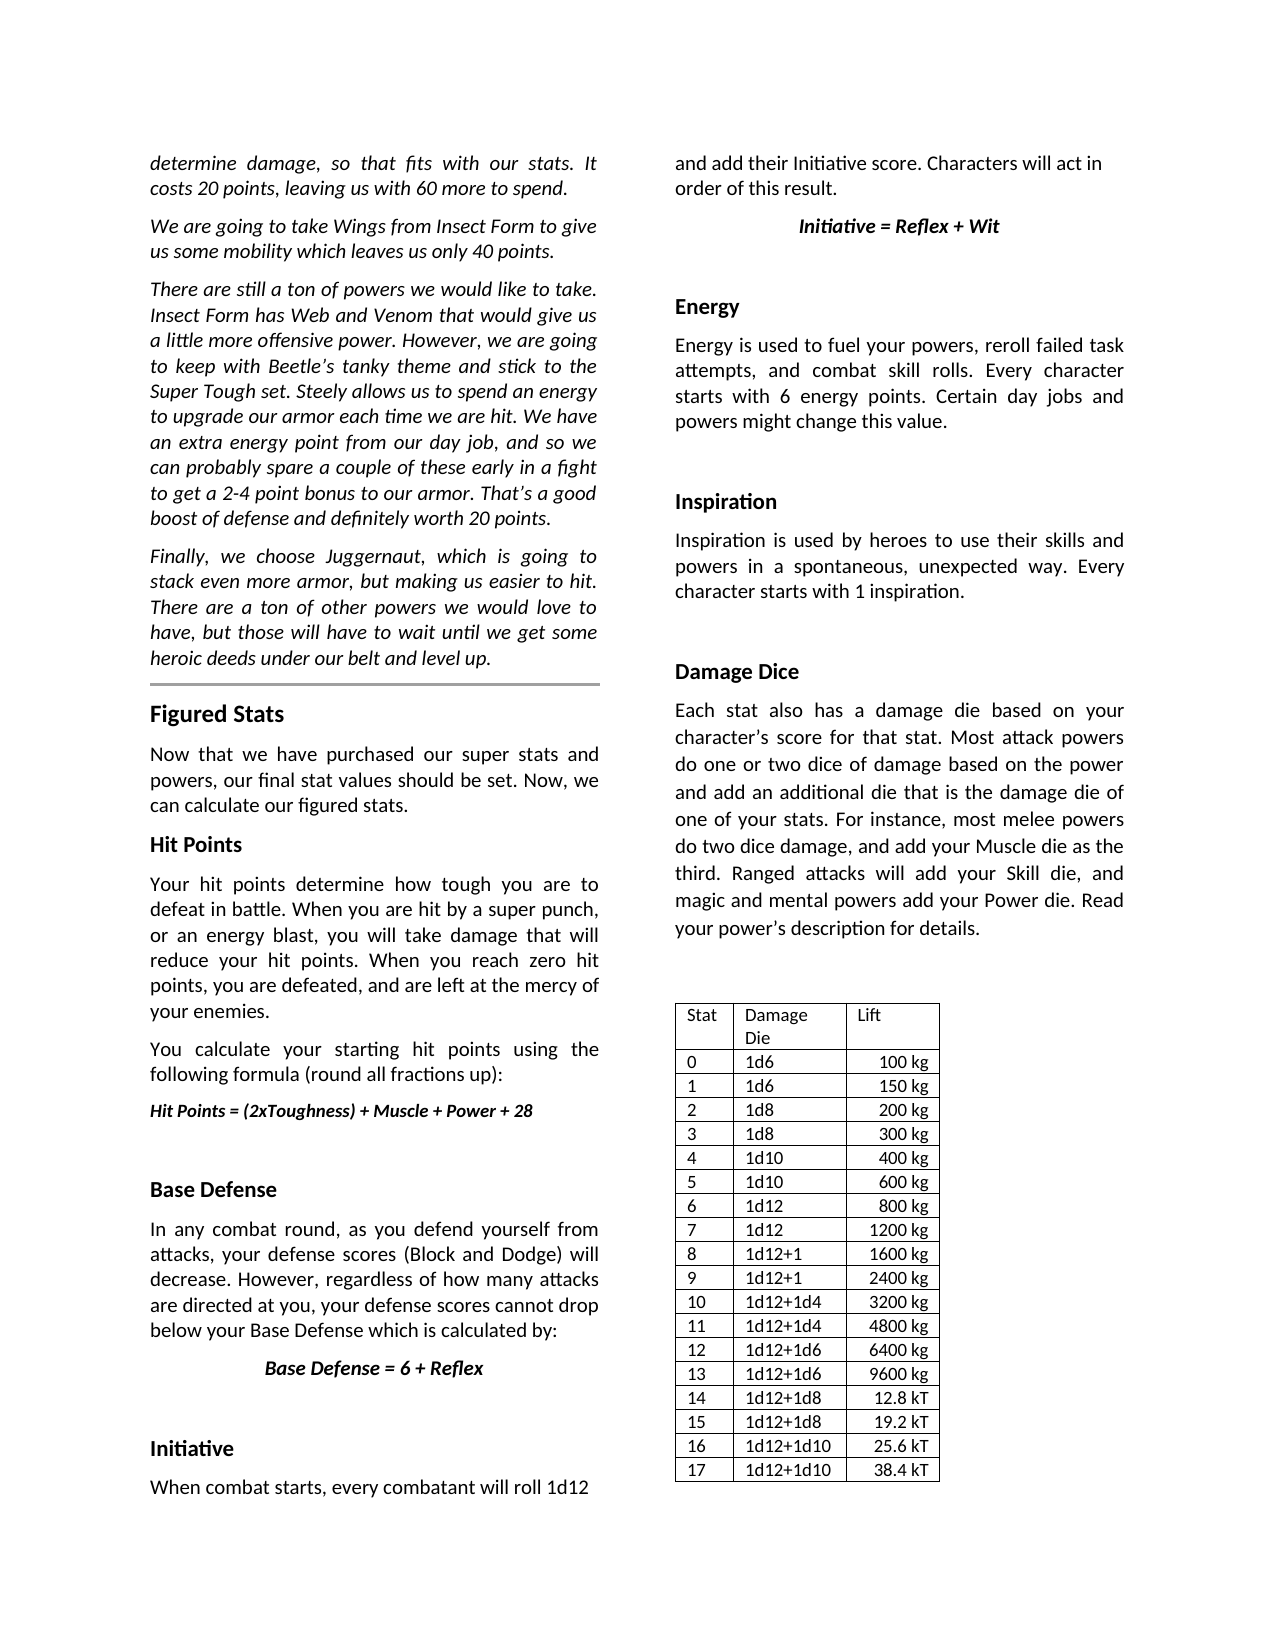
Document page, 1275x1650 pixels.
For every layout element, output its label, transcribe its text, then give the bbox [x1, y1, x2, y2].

table_cell 3 [676, 1122, 733, 1145]
table_cell 1d8 [734, 1122, 846, 1145]
text Energy is used to fuel your powers, reroll failed task attempts, and combat skill rolls. Every character starts with 6 energy points. Certain day jobs and powers might change this value. [675, 332, 1125, 434]
table_cell 16 [676, 1434, 733, 1457]
text Hit Points [150, 830, 600, 858]
table_cell 2 [676, 1098, 733, 1121]
table_cell 200 kg [847, 1098, 939, 1121]
table_cell 1d12+1d8 [734, 1386, 846, 1409]
table_cell 2400 kg [847, 1266, 939, 1289]
text Inspiration [675, 487, 1125, 515]
text Damage Dice [675, 657, 1125, 685]
text There are still a ton of powers we would like to take. Insect Form has Web and Venom that would give us a little more offensive power. However, we are going to keep with Beetle’s tanky theme and stick to the Super Tough set. Steely allows us to spend an energy to upgrade our armor each time we are hit. We have an extra energy point from our day job, and so we can probably spare a couple of these early in a fight to get a 2-4 point bonus to our armor. That’s a good boost of defense and definitely worth 20 points. [150, 277, 600, 531]
table_cell 19.2 kT [847, 1410, 939, 1433]
table_cell 25.6 kT [847, 1434, 939, 1457]
table_cell 11 [676, 1314, 733, 1337]
table_cell 9 [676, 1266, 733, 1289]
table_cell 1d6 [734, 1050, 846, 1073]
table_header Stat [676, 1004, 733, 1049]
text We are going to take Wings from Insect Form to give us some mobility which leaves us only 40 points. [150, 213, 600, 264]
table_cell 1 [676, 1074, 733, 1097]
table_cell 4 [676, 1146, 733, 1169]
table_cell 15 [676, 1410, 733, 1433]
text Base Defense [150, 1175, 600, 1203]
table_cell 100 kg [847, 1050, 939, 1073]
table_cell 1d6 [734, 1074, 846, 1097]
text Energy [675, 292, 1125, 320]
text You calculate your starting hit points using the following formula (round all fractions up): [150, 1036, 600, 1087]
text Inspiration is used by heroes to use their skills and powers in a spontaneous, unexpected way. Every character starts with 1 inspiration. [675, 527, 1125, 604]
table_cell 4800 kg [847, 1314, 939, 1337]
table_cell 7 [676, 1218, 733, 1241]
table_cell 1d12 [734, 1194, 846, 1217]
text Finally, we choose Juggernaut, which is going to stack even more armor, but making us easier to hit. There are a ton of other powers we would love to have, but those will have to wait until we get some heroic deeds under our belt and level up. [150, 543, 600, 670]
table_cell 12 [676, 1338, 733, 1361]
table_cell 12.8 kT [847, 1386, 939, 1409]
table_cell 1d12+1d10 [734, 1458, 846, 1481]
table_cell 1d12+1d4 [734, 1314, 846, 1337]
table_cell 1d8 [734, 1098, 846, 1121]
table_cell 1d12+1d8 [734, 1410, 846, 1433]
table_cell 1d10 [734, 1146, 846, 1169]
table_cell 1d12+1 [734, 1266, 846, 1289]
table_cell 1200 kg [847, 1218, 939, 1241]
table_cell 14 [676, 1386, 733, 1409]
table_cell 17 [676, 1458, 733, 1481]
table_cell 9600 kg [847, 1362, 939, 1385]
table_cell 8 [676, 1242, 733, 1265]
table_cell 5 [676, 1170, 733, 1193]
table_cell 38.4 kT [847, 1458, 939, 1481]
text When combat starts, every combatant will roll 1d12 [150, 1474, 600, 1500]
text Now that we have purchased our super stats and powers, our final stat values should be set. Now, we can calculate our figured stats. [150, 742, 600, 818]
text Figured Stats [150, 699, 600, 729]
text determine damage, so that fits with our stats. It costs 20 points, leaving us with 60 more to spend. [150, 150, 600, 201]
table_cell 300 kg [847, 1122, 939, 1145]
table_cell 800 kg [847, 1194, 939, 1217]
table_cell 1d12+1d6 [734, 1362, 846, 1385]
table_cell 13 [676, 1362, 733, 1385]
table_cell 6400 kg [847, 1338, 939, 1361]
text Initiative = Reflex + Wit [675, 213, 1125, 239]
table_cell 600 kg [847, 1170, 939, 1193]
table_cell 10 [676, 1290, 733, 1313]
text Each stat also has a damage die based on your character’s score for that stat. Most attack powers do one or two dice of damage based on the power and add an additional die that is the damage die of one of your stats. For instance, most melee powers do two dice damage, and add your Muscle die as the third. Ranged attacks will add your Skill die, and magic and mental powers add your Power die. Read your power’s description for details. [675, 697, 1125, 940]
table_cell 150 kg [847, 1074, 939, 1097]
text In any combat round, as you defend yourself from attacks, your defense scores (Block and Dodge) will decrease. However, regardless of how many attacks are directed at you, your defense scores cannot drop below your Base Defense which is calculated by: [150, 1216, 600, 1343]
table_cell 3200 kg [847, 1290, 939, 1313]
table_cell 6 [676, 1194, 733, 1217]
table_cell 1600 kg [847, 1242, 939, 1265]
table_cell 1d12+1 [734, 1242, 846, 1265]
table_cell 1d12+1d4 [734, 1290, 846, 1313]
table_cell 0 [676, 1050, 733, 1073]
table_cell 400 kg [847, 1146, 939, 1169]
table_cell 1d12+1d10 [734, 1434, 846, 1457]
table_cell 1d10 [734, 1170, 846, 1193]
table_header Damage Die [734, 1004, 846, 1049]
text Initiative [150, 1434, 600, 1462]
text and add their Initiative score. Characters will act in order of this result. [675, 150, 1125, 201]
text Hit Points = (2xToughness) + Muscle + Power + 28 [150, 1099, 600, 1122]
table_cell 1d12+1d6 [734, 1338, 846, 1361]
text Base Defense = 6 + Reflex [150, 1355, 600, 1381]
table_header Lift [847, 1004, 939, 1049]
text Your hit points determine how tough you are to defeat in battle. When you are hit by a super punch, or an energy blast, you will take damage that will reduce your hit points. When you reach zero hit points, you are defeated, and are left at the mercy of your enemies. [150, 871, 600, 1023]
table_cell 1d12 [734, 1218, 846, 1241]
